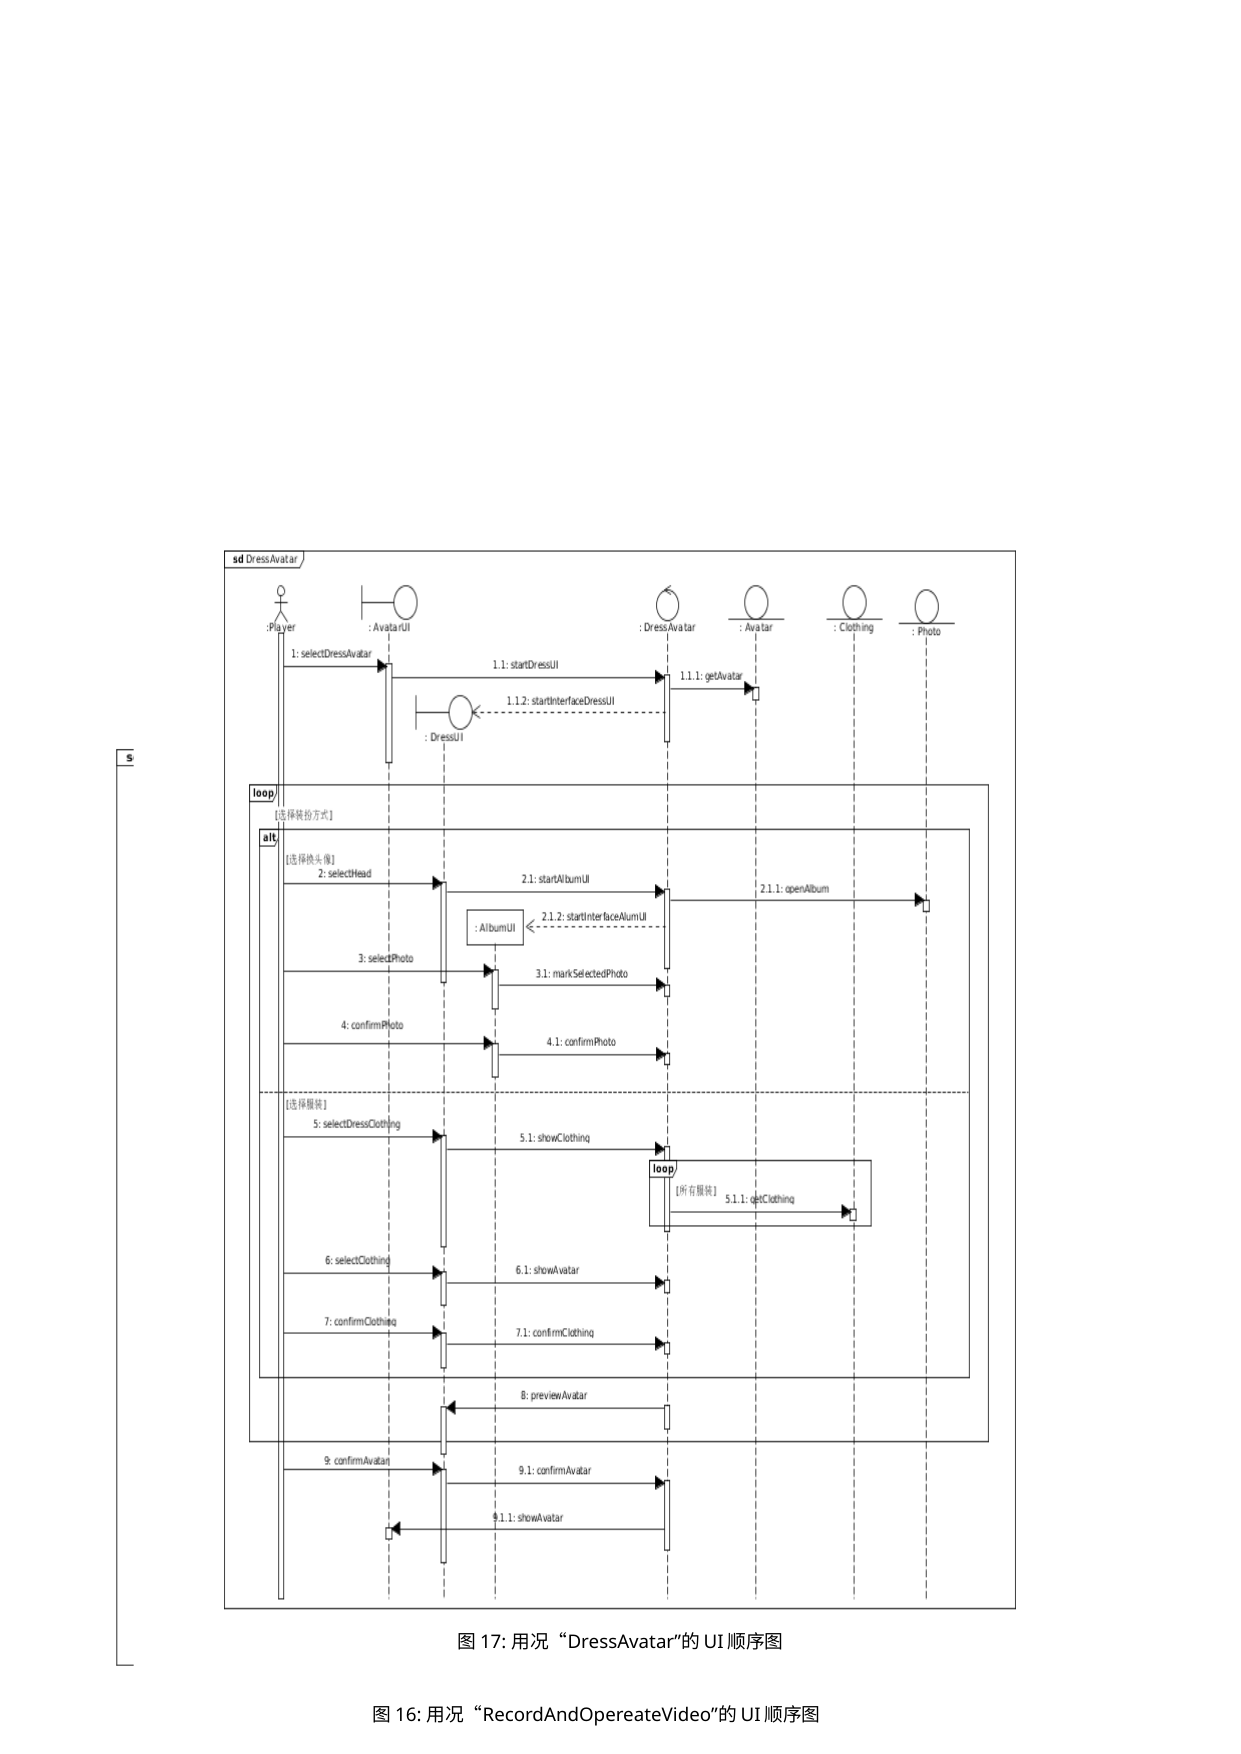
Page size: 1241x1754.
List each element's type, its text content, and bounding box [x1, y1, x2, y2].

picture [104, 733, 1089, 1677]
picture [211, 545, 1029, 1622]
text 图 17: 用况“DressAvatar”的UI顺序图 [133, 545, 1107, 1654]
text 图 16: 用况“RecordAndOpereateVideo”的UI顺序图 [93, 733, 1099, 1727]
